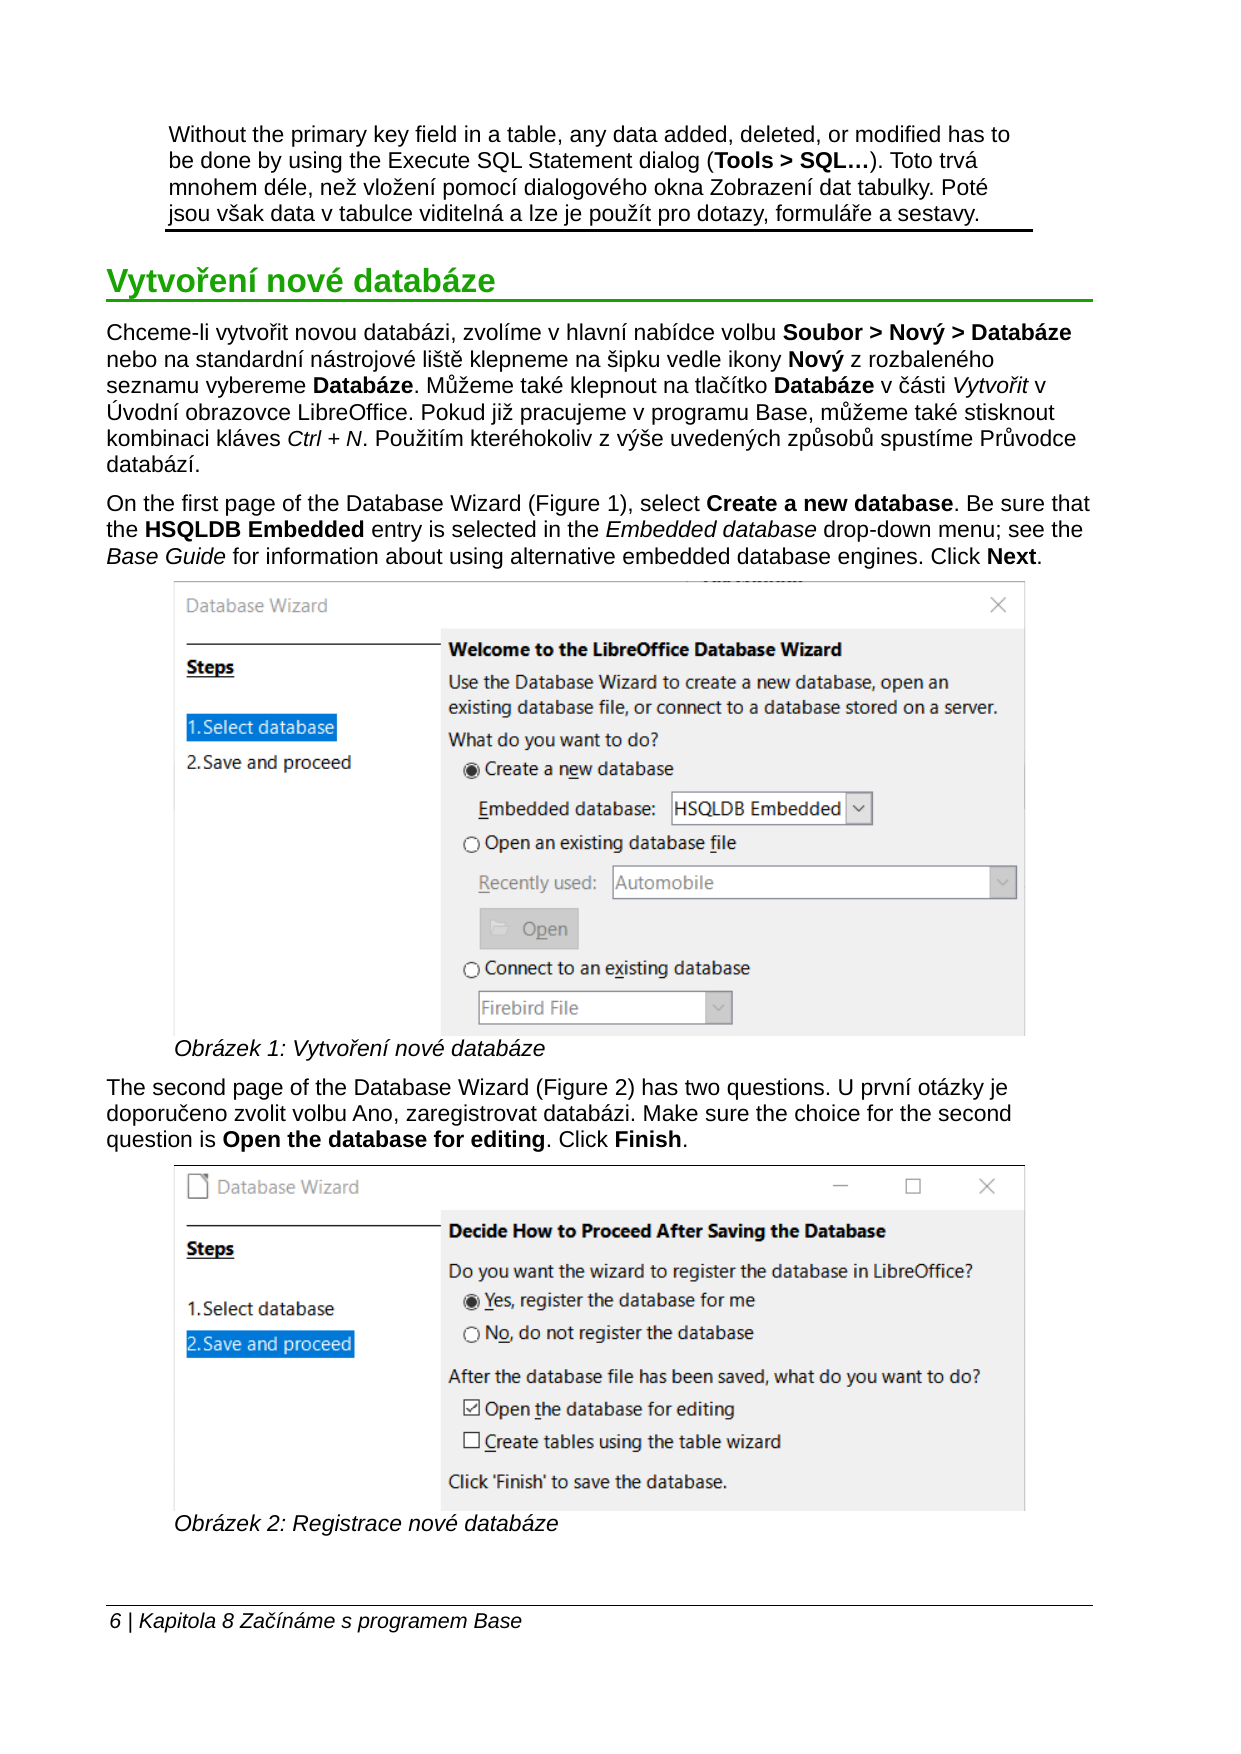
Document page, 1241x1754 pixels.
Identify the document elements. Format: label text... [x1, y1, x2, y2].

text Chceme-li vytvořit novou databázi, zvolíme v hlavní nabídce volbu Soubor > Nový > Databáze nebo na standardní nástrojové liště klepneme na šipku vedle ikony Nový z rozbaleného seznamu vybereme Databáze. Můžeme také klepnout na tlačítko Databáze v části Vytvořit v Úvodní obrazovce LibreOffice. Pokud již pracujeme v programu Base, můžeme také stisknout kombinaci kláves Ctrl + N. Použitím kteréhokoliv z výše uvedených způsobů spustíme Průvodce databází. [106, 319, 1093, 477]
text The second page of the Database Wizard (Figure 2) has two questions. U první otázky je doporučeno zvolit volbu Ano, zaregistrovat databázi. Make sure the choice for the second question is Open the database for editing. Click Finish. [106, 1074, 1093, 1153]
text Obrázek 2: Registrace nové databáze [174, 1511, 1025, 1537]
text Without the primary key field in a table, any data added, deleted, or modified has to be done by using the Execute SQL Statement dialog (Tools > SQL…). Toto trvá mnohem déle, než vložení pomocí dialogového okna Zobrazení dat tabulky. Poté jsou však data v tabulce viditelná a lze je použít pro dotazy, formuláře a sestavy. [165, 118, 1033, 229]
picture [173, 1166, 1025, 1511]
text Obrázek 1: Vytvoření nové databáze [174, 1036, 1025, 1062]
subtitle Vytvoření nové databáze [106, 261, 1093, 299]
picture [173, 581, 1025, 1036]
text On the first page of the Database Wizard (Figure 1), select Create a new database. Be sure that the HSQLDB Embedded entry is selected in the Embedded database drop-down menu; see the Base Guide for information about using alternative embedded database engines. Click Next. [106, 490, 1093, 569]
